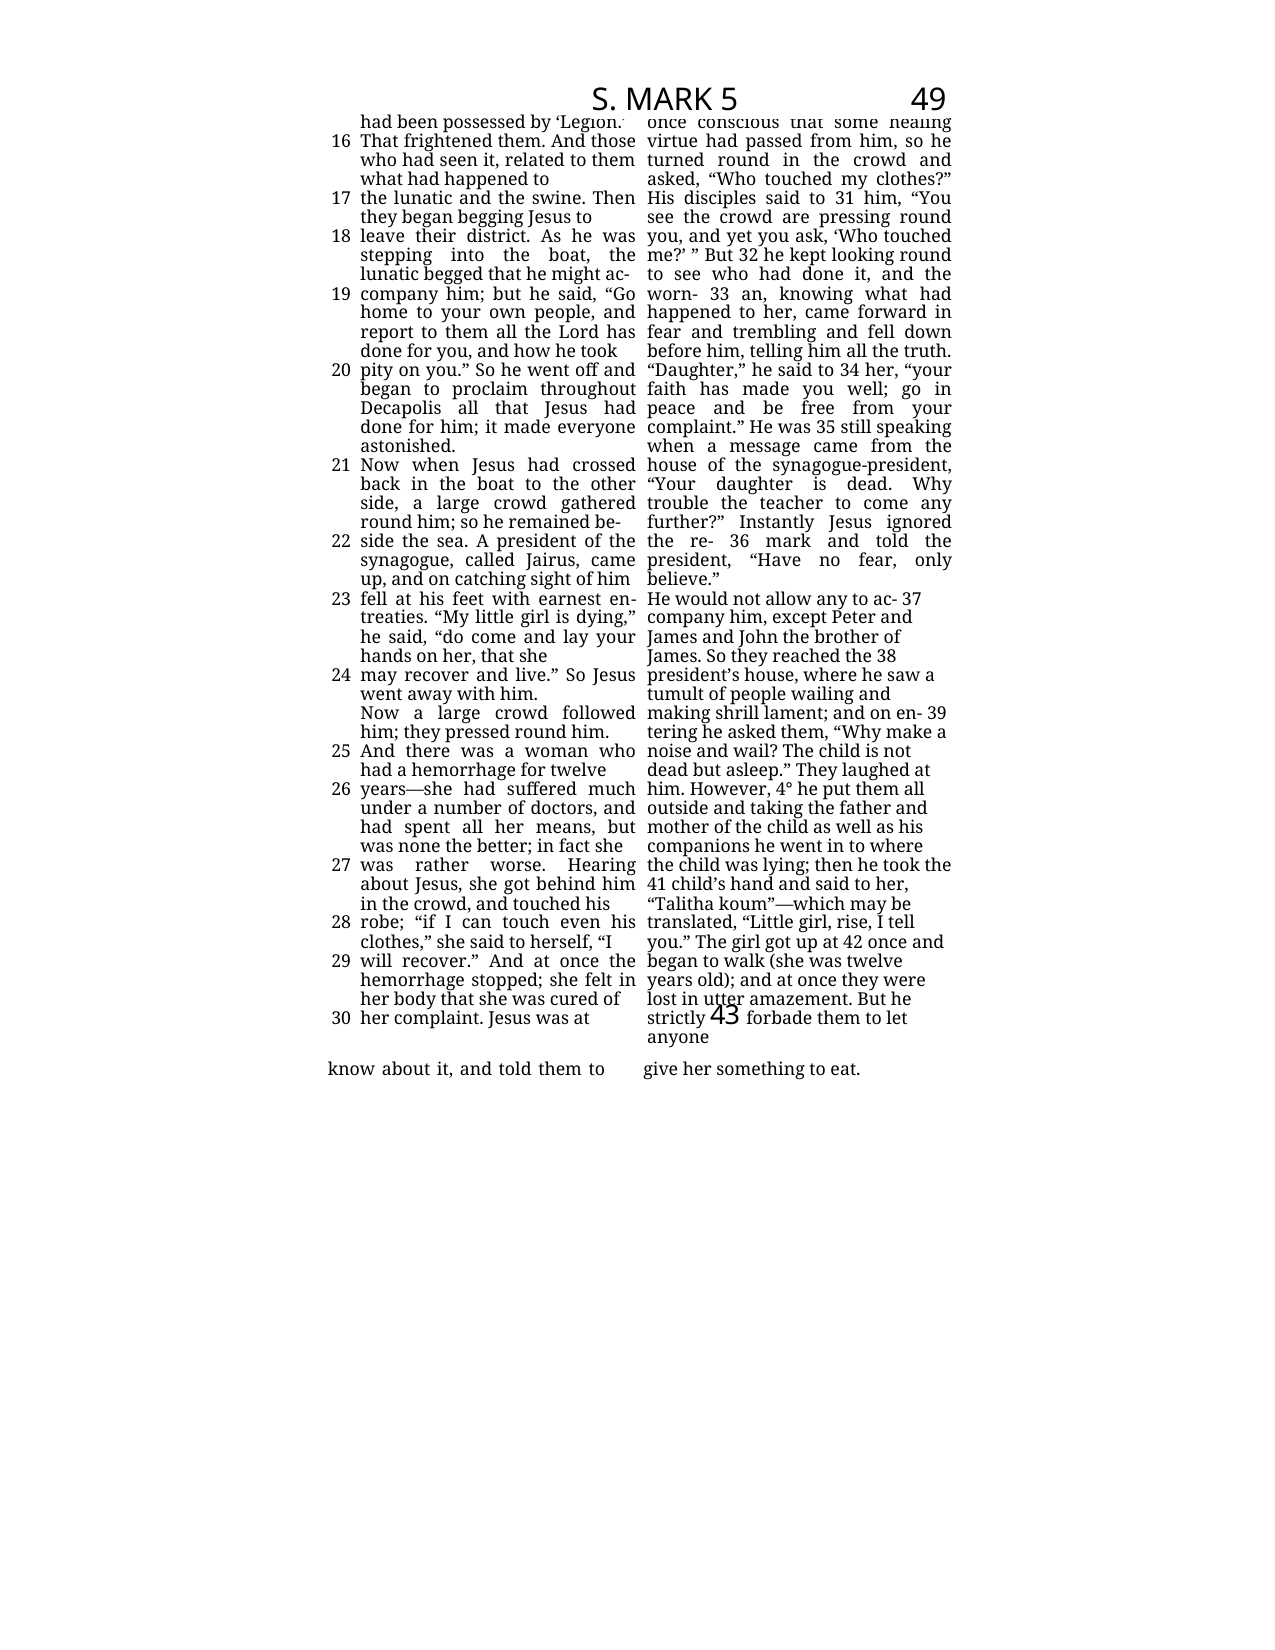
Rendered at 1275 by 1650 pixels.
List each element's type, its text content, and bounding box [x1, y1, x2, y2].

list will recover.” And at once the hemorrhage stopped; she felt in her body that she was cured of [331, 952, 636, 1009]
text He would not allow any to ac- 37 company him, except Peter and James and John the brother of James. So they reached the 38 president’s house, where he saw a tumult of people wailing and making shrill lament; and on en- 39 tering he asked them, “Why make a noise and wail? The child is not dead but asleep.” They laughed at him. However, 4° he put them all outside and tak­ing the father and mother of the child as well as his companions he went in to where the child was lying; then he took the 41 child’s hand and said to her, “Talitha koum”—which may be translated, “Little girl, rise, I tell you.” The girl got up at 42 once and began to walk (she was twelve years old); and at once they were lost in utter amazement. But he strictly 43 forbade them to let anyone [647, 590, 952, 1047]
list years—she had suffered much under a number of doctors, and had spent all her means, but was none the better; in fact she [331, 780, 636, 857]
list the lunatic and the swine. Then they began begging Jesus to [331, 189, 636, 227]
list was rather worse. Hearing about Jesus, she got behind him in the crowd, and touched his [331, 857, 636, 914]
text Now a large crowd followed him; they pressed round him. [360, 704, 636, 742]
list leave their district. As he was stepping into the boat, the lunatic begged that he might ac- [331, 227, 636, 285]
text once conscious that some healing virtue had passed from him, so he turned round in the crowd and asked, “Who touched my clothes?” His disciples said to 31 him, “You see the crowd are pressing round you, and yet you ask, ‘Who touched me?’ ” But 32 he kept looking round to see who had done it, and the worn- 33 an, knowing what had happened to her, came forward in fear and trembling and fell down be­fore him, telling him all the truth. “Daughter,” he said to 34 her, “your faith has made you well; go in peace and be free from your complaint.” He was 35 still speaking when a message came from the house of the syna­gogue-president, “Your daugh­ter is dead. Why trouble the teacher to come any further?” Instantly Jesus ignored the re- 36 mark and told the president, “Have no fear, only believe.” [647, 113, 952, 590]
text know about it, and told them to [328, 1061, 605, 1080]
list fell at his feet with earnest en­treaties. “My little girl is dying,” he said, “do come and lay your hands on her, that she [331, 590, 636, 666]
list her complaint. Jesus was at [331, 1009, 636, 1028]
text had been possessed by ‘Legion.’ [360, 113, 636, 132]
text give her something to eat. [643, 1061, 921, 1080]
list side the sea. A president of the synagogue, called Jairus, came up, and on catching sight of him [331, 532, 636, 590]
list And there was a woman who had a hemorrhage for twelve [331, 742, 636, 780]
list Now when Jesus had crossed back in the boat to the other side, a large crowd gathered round him; so he remained be- [331, 456, 636, 532]
list pity on you.” So he went off and began to proclaim through­out Decapolis all that Jesus had done for him; it made everyone astonished. [331, 361, 636, 456]
list company him; but he said, “Go home to your own people, and report to them all the Lord has done for you, and how he took [331, 285, 636, 361]
list robe; “if I can touch even his clothes,” she said to herself, “I [331, 914, 636, 952]
list may recover and live.” So Jesus went away with him. [331, 666, 636, 704]
list That frightened them. And those who had seen it, related to them what had happened to [331, 132, 636, 189]
